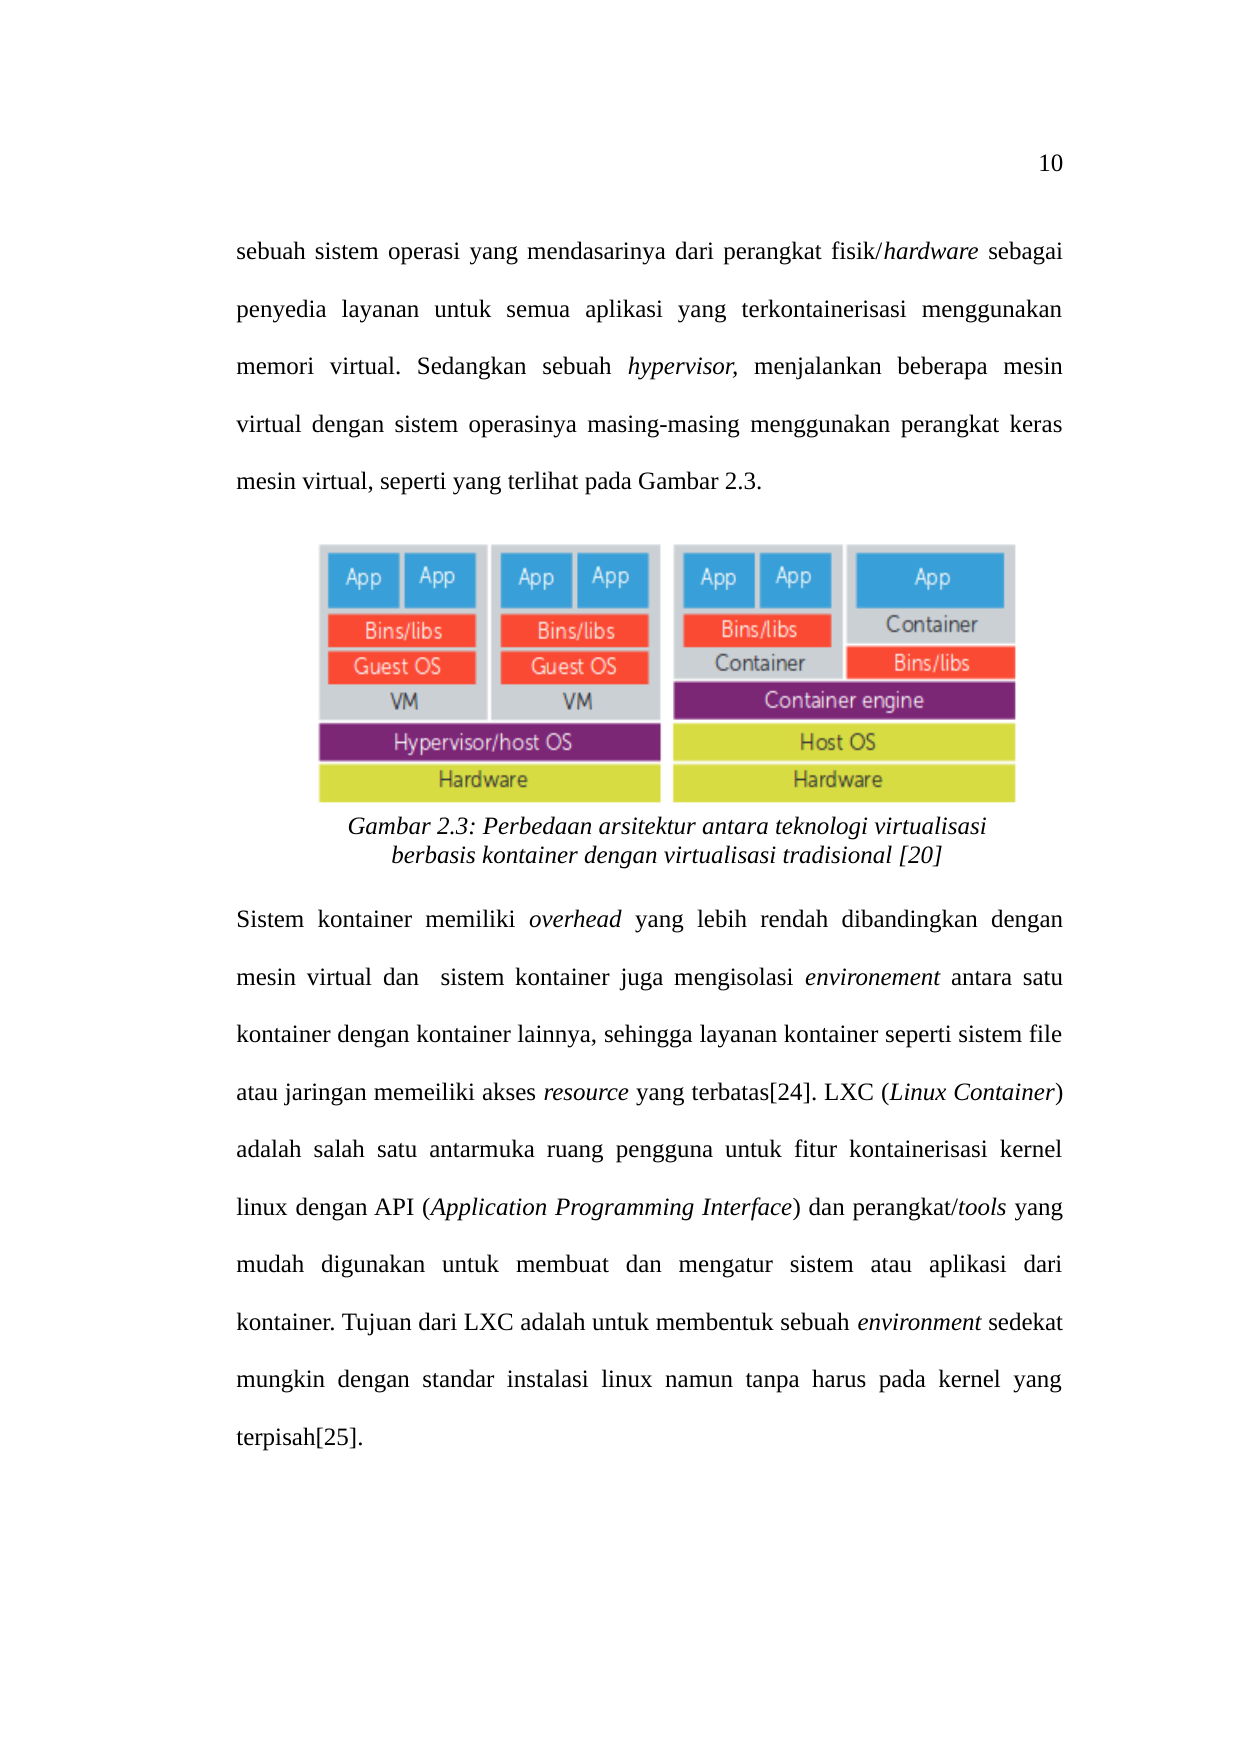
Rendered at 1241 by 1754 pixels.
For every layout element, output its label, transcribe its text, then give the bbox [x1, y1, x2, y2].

text sebuah sistem operasi yang mendasarinya dari perangkat fisik/hardware sebagai penyedia layanan untuk semua aplikasi yang terkontainerisasi menggunakan memori virtual. Sedangkan sebuah hypervisor, menjalankan beberapa mesin virtual dengan sistem operasinya masing-masing menggunakan perangkat keras mesin virtual, seperti yang terlihat pada Gambar 2.3. [236, 236, 1063, 495]
text Gambar 2.3: Perbedaan arsitektur antara teknologi virtualisasi berbasis kontainer dengan virtualisasi tradisional [20] [314, 811, 1022, 868]
picture [314, 543, 1022, 811]
text Sistem kontainer memiliki overhead yang lebih rendah dibandingkan dengan mesin virtual dan sistem kontainer juga mengisolasi environement antara satu kontainer dengan kontainer lainnya, sehingga layanan kontainer seperti sistem file atau jaringan memeiliki akses resource yang terbatas[24]. LXC (Linux Container) adalah salah satu antarmuka ruang pengguna untuk fitur kontainerisasi kernel linux dengan API (Application Programming Interface) dan perangkat/tools yang mudah digunakan untuk membuat dan mengatur sistem atau aplikasi dari kontainer. Tujuan dari LXC adalah untuk membentuk sebuah environment sedekat mungkin dengan standar instalasi linux namun tanpa harus pada kernel yang terpisah[25]. [236, 847, 1063, 1451]
